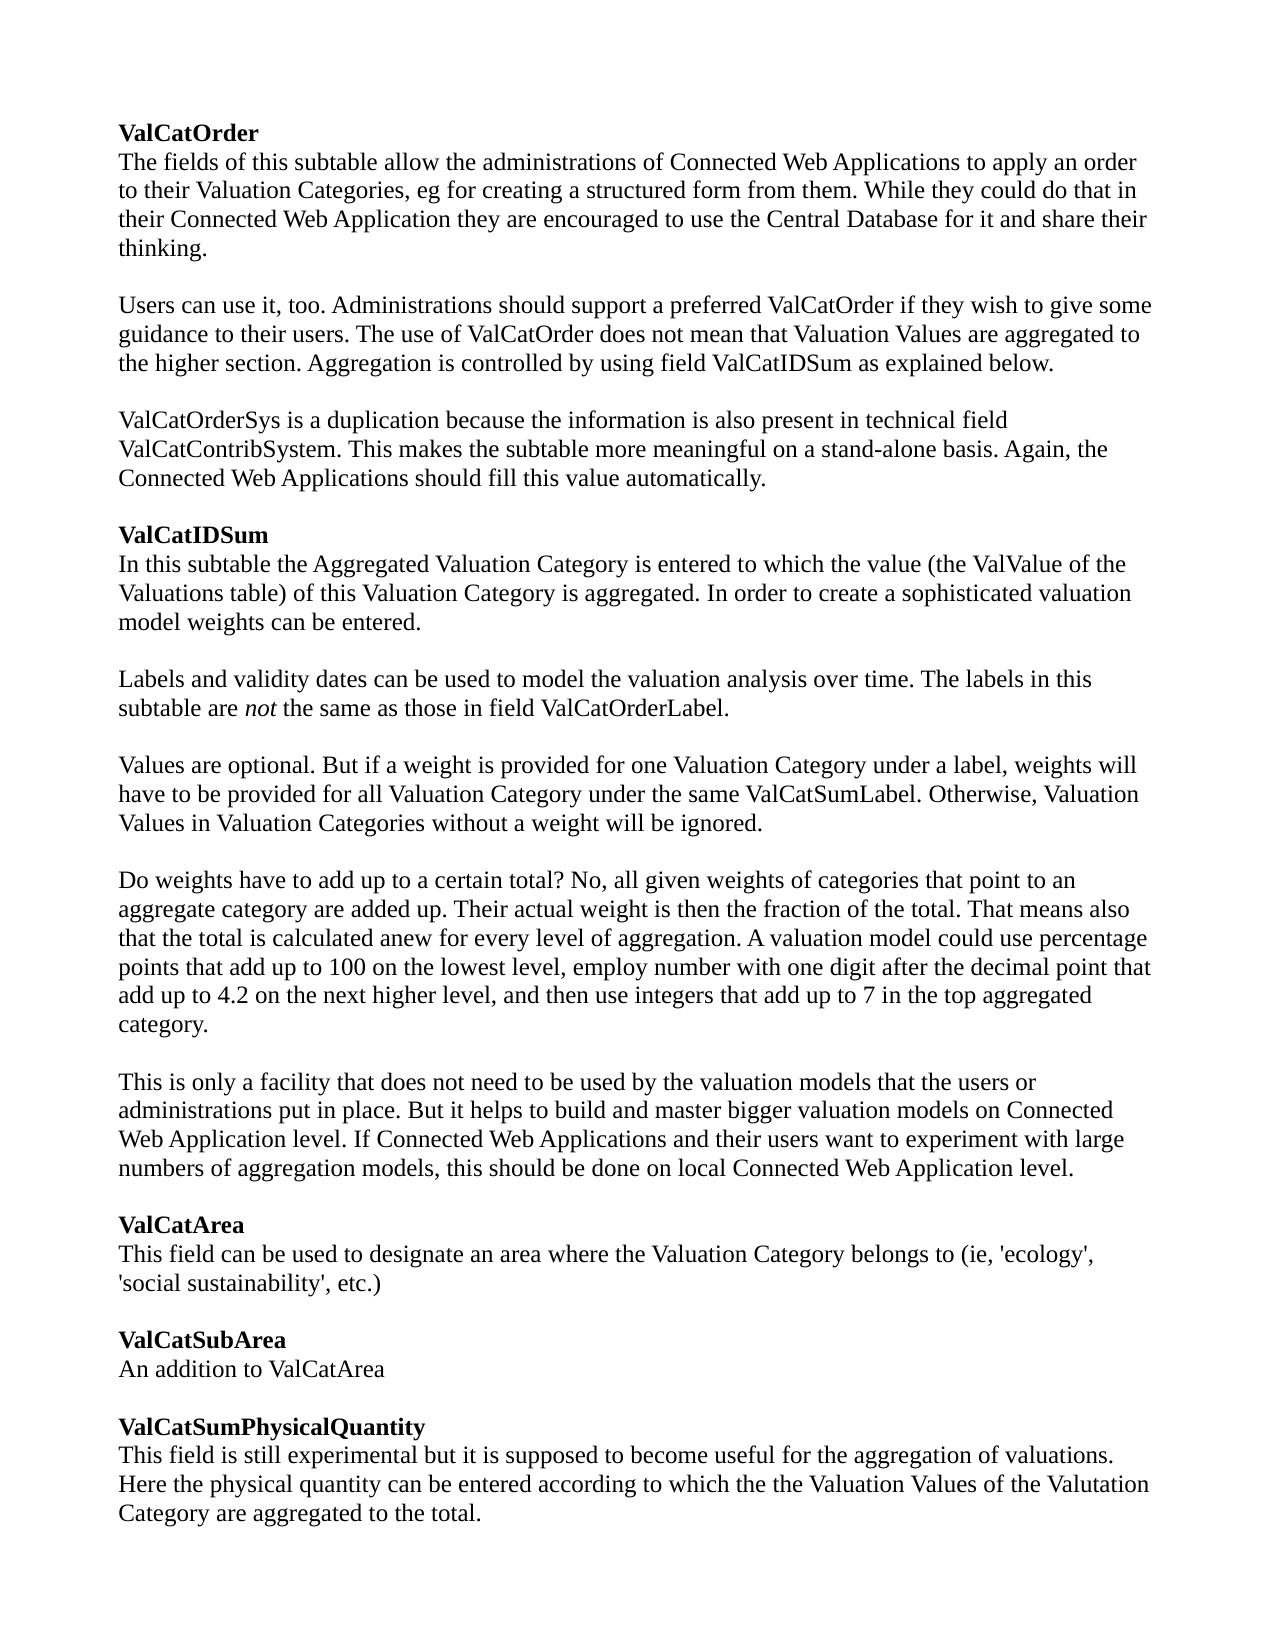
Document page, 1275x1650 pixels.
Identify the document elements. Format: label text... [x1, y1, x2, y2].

text An addition to ValCatArea [118, 1354, 1157, 1383]
text ValCatSumPhysicalQuantity [118, 1412, 1157, 1441]
text ValCatOrderSys is a duplication because the information is also present in technical field ValCatContribSystem. This makes the subtable more meaningful on a stand-alone basis. Again, the Connected Web Applications should fill this value automatically. [118, 406, 1157, 492]
text This is only a facility that does not need to be used by the valuation models that the users or administrations put in place. But it helps to build and master bigger valuation models on Connected Web Application level. If Connected Web Applications and their users want to experiment with large numbers of aggregation models, this should be done on local Connected Web Application level. [118, 1067, 1157, 1182]
text The fields of this subtable allow the administrations of Connected Web Applications to apply an order to their Valuation Categories, eg for creating a structured form from them. While they could do that in their Connected Web Application they are encouraged to use the Central Database for it and share their thinking. [118, 147, 1157, 262]
text This field is still experimental but it is supposed to become useful for the aggregation of valuations. Here the physical quantity can be entered according to which the the Valuation Values of the Valutation Category are aggregated to the total. [118, 1441, 1157, 1527]
text ValCatOrder [118, 118, 1157, 147]
text Values are optional. But if a weight is provided for one Valuation Category under a label, weights will have to be provided for all Valuation Category under the same ValCatSumLabel. Otherwise, Valuation Values in Valuation Categories without a weight will be ignored. [118, 751, 1157, 837]
text Users can use it, too. Administrations should support a preferred ValCatOrder if they wish to give some guidance to their users. The use of ValCatOrder does not mean that Valuation Values are aggregated to the higher section. Aggregation is controlled by using field ValCatIDSum as explained below. [118, 291, 1157, 377]
text Do weights have to add up to a certain total? No, all given weights of categories that point to an aggregate category are added up. Their actual weight is then the fraction of the total. That means also that the total is calculated anew for every level of aggregation. A valuation model could use percentage points that add up to 100 on the lowest level, employ number with one digit after the decimal point that add up to 4.2 on the next higher level, and then use integers that add up to 7 in the top aggregated category. [118, 866, 1157, 1038]
text In this subtable the Aggregated Valuation Category is entered to which the value (the ValValue of the Valuations table) of this Valuation Category is aggregated. In order to create a sophisticated valuation model weights can be entered. [118, 549, 1157, 636]
text This field can be used to designate an area where the Valuation Category belongs to (ie, 'ecology', 'social sustainability', etc.) [118, 1239, 1157, 1297]
text ValCatIDSum [118, 521, 1157, 549]
text ValCatSubArea [118, 1326, 1157, 1354]
text Labels and validity dates can be used to model the valuation analysis over time. The labels in this subtable are not the same as those in field ValCatOrderLabel. [118, 664, 1157, 722]
text ValCatArea [118, 1211, 1157, 1239]
